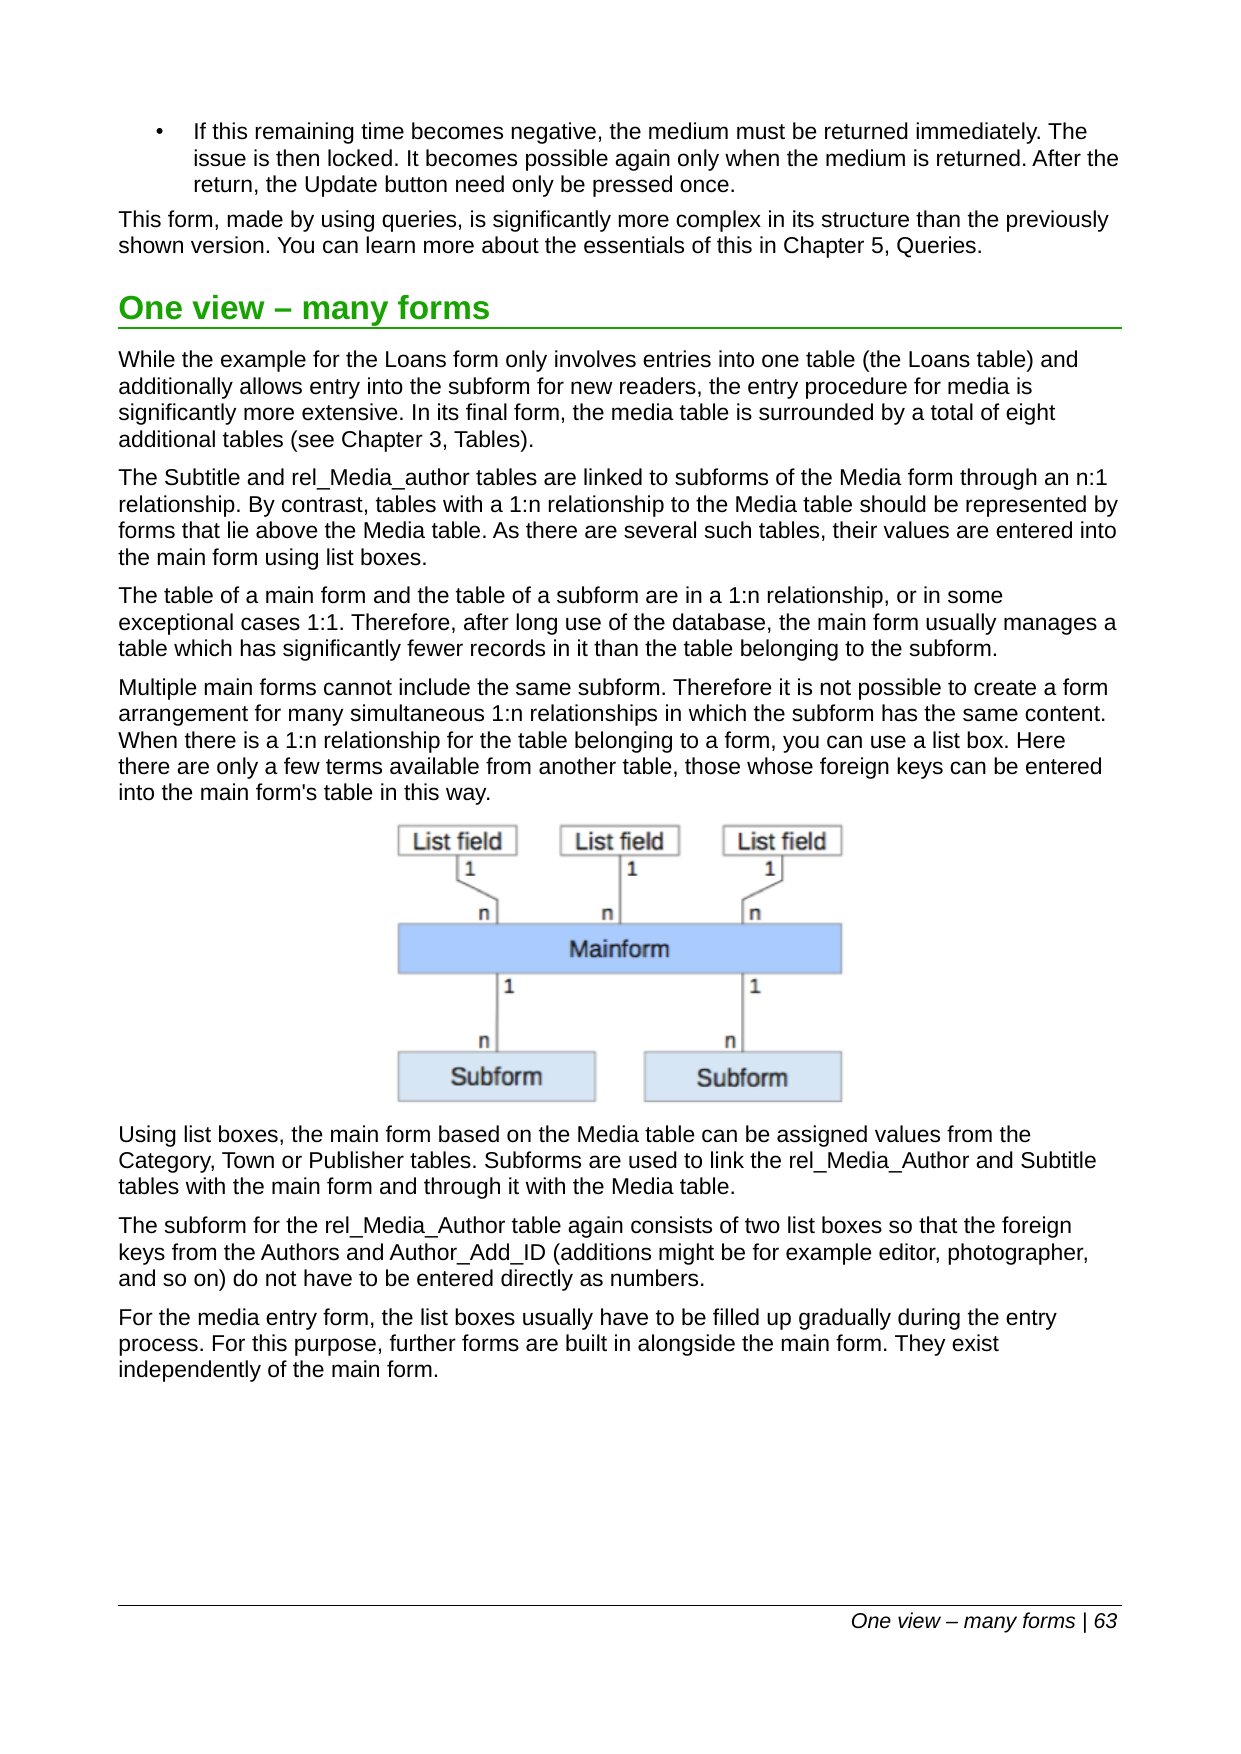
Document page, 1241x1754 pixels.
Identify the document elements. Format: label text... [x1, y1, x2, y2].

text Multiple main forms cannot include the same subform. Therefore it is not possible to create a form arrangement for many simultaneous 1:n relationships in which the subform has the same content. When there is a 1:n relationship for the table belonging to a form, you can use a list box. Here there are only a few terms available from another table, those whose foreign keys can be entered into the main form's table in this way. [118, 674, 1122, 806]
picture [391, 818, 849, 1109]
list If this remaining time becomes negative, the medium must be returned immediately. The issue is then locked. It becomes possible again only when the medium is returned. After the return, the Update button need only be pressed once. [156, 118, 1122, 197]
text The Subtitle and rel_Media_author tables are linked to subforms of the Media form through an n:1 relationship. By contrast, tables with a 1:n relationship to the Media table should be represented by forms that lie above the Media table. As there are several such tables, their values are entered into the main form using list boxes. [118, 464, 1122, 570]
text Using list boxes, the main form based on the Media table can be assigned values from the Category, Town or Publisher tables. Subforms are used to link the rel_Media_Author and Subtitle tables with the main form and through it with the Media table. [118, 1121, 1122, 1199]
text The subform for the rel_Media_Author table again consists of two list boxes so that the foreign keys from the Authors and Author_Add_ID (additions might be for example editor, photographer, and so on) do not have to be entered directly as numbers. [118, 1212, 1122, 1291]
text The table of a main form and the table of a subform are in a 1:n relationship, or in some exceptional cases 1:1. Therefore, after long use of the database, the main form usually manages a table which has significantly fewer records in it than the table belonging to the subform. [118, 582, 1122, 661]
text While the example for the Loans form only involves entries into one table (the Loans table) and additionally allows entry into the subform for new readers, the entry procedure for media is significantly more extensive. In its final form, the media table is surrounded by a total of eight additional tables (see Chapter 3, Tables). [118, 346, 1122, 452]
text For the media entry form, the list boxes usually have to be filled up gradually during the entry process. For this purpose, further forms are built in alongside the main form. They exist independently of the main form. [118, 1304, 1122, 1383]
text This form, made by using queries, is significantly more complex in its structure than the previously shown version. You can learn more about the essentials of this in Chapter 5, Queries. [118, 206, 1122, 259]
subtitle One view – many forms [118, 288, 1122, 327]
